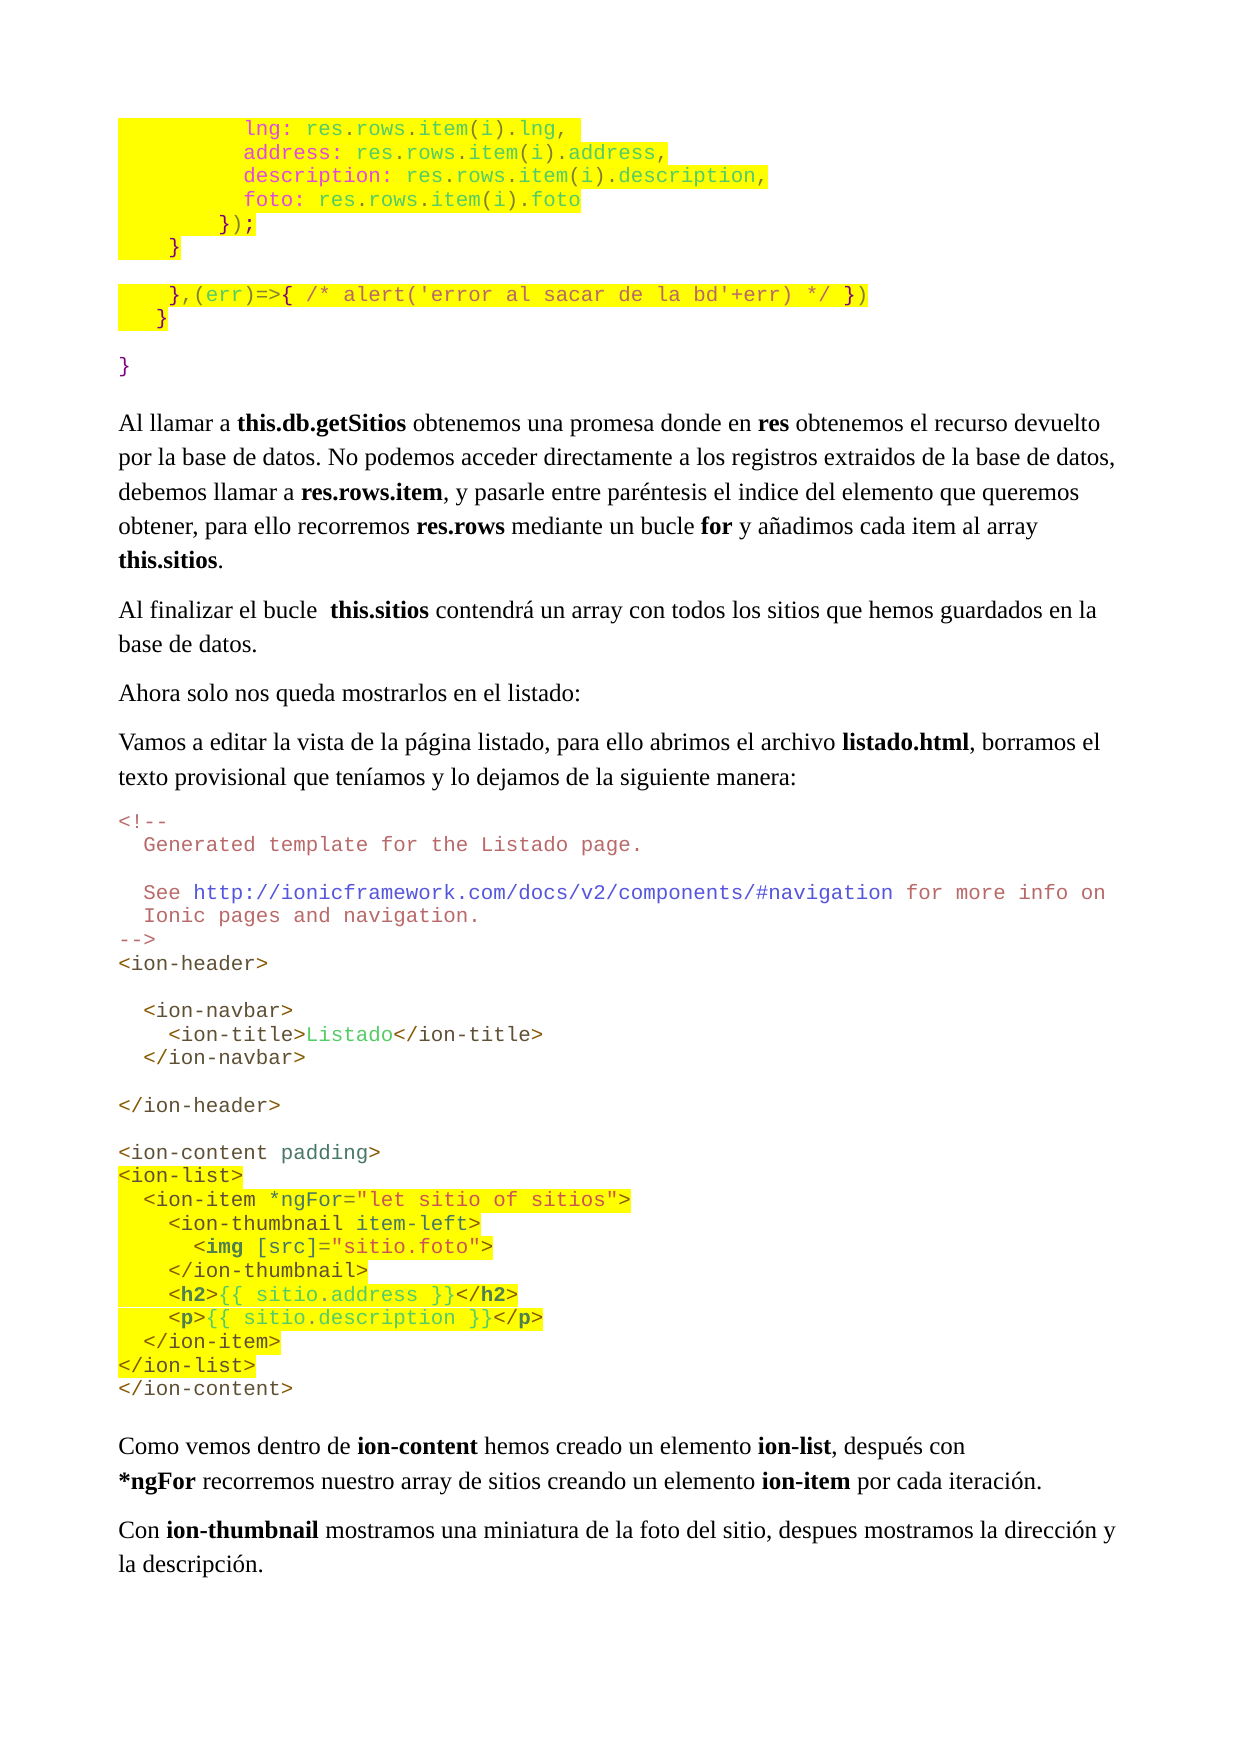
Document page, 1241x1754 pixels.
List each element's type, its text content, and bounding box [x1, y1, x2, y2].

text <p>{{ sitio.description }}</p> [118, 1307, 1122, 1331]
text <ion-list> [118, 1166, 1122, 1189]
text </ion-item> [118, 1331, 1122, 1355]
text Al llamar a this.db.getSitios obtenemos una promesa donde en res obtenemos el recurso devuelto por la base de datos. No podemos acceder directamente a los registros extraidos de la base de datos, debemos llamar a res.rows.item, y pasarle entre paréntesis el indice del elemento que queremos obtener, para ello recorremos res.rows mediante un bucle for y añadimos cada item al array this.sitios. [118, 408, 1122, 574]
text <ion-content padding> [118, 1142, 1122, 1166]
text Ahora solo nos queda mostrarlos en el listado: [118, 678, 1122, 707]
text <img [src]="sitio.foto"> [118, 1236, 1122, 1260]
text Con ion-thumbnail mostramos una miniatura de la foto del sitio, despues mostramos la dirección y la descripción. [118, 1515, 1122, 1578]
text } [118, 236, 1122, 260]
text Vamos a editar la vista de la página listado, para ello abrimos el archivo listado.html, borramos el texto provisional que teníamos y lo dejamos de la siguiente manera: [118, 727, 1122, 791]
text description: res.rows.item(i).description, [118, 165, 1122, 189]
text --> [118, 929, 1122, 953]
text },(err)=>{ /* alert('error al sacar de la bd'+err) */ }) [118, 284, 1122, 307]
text }); [118, 213, 1122, 236]
text address: res.rows.item(i).address, [118, 142, 1122, 165]
text } [118, 307, 1122, 331]
text </ion-list> [118, 1355, 1122, 1378]
text </ion-content> [118, 1378, 1122, 1402]
text </ion-navbar> [118, 1047, 1122, 1071]
text <ion-title>Listado</ion-title> [118, 1024, 1122, 1047]
text } [118, 354, 1122, 378]
text Al finalizar el bucle this.sitios contendrá un array con todos los sitios que hemos guardados en la base de datos. [118, 595, 1122, 658]
text foto: res.rows.item(i).foto [118, 189, 1122, 213]
text <ion-item *ngFor="let sitio of sitios"> [118, 1189, 1122, 1213]
text <ion-navbar> [118, 1000, 1122, 1024]
text Generated template for the Listado page. [118, 834, 1122, 858]
text <!-- [118, 811, 1122, 834]
text See http://ionicframework.com/docs/v2/components/#navigation for more info on [118, 882, 1122, 905]
text </ion-thumbnail> [118, 1260, 1122, 1284]
text lng: res.rows.item(i).lng, [118, 118, 1122, 142]
text Ionic pages and navigation. [118, 905, 1122, 929]
text </ion-header> [118, 1094, 1122, 1118]
text <h2>{{ sitio.address }}</h2> [118, 1284, 1122, 1307]
text Como vemos dentro de ion-content hemos creado un elemento ion-list, después con *ngFor recorremos nuestro array de sitios creando un elemento ion-item por cada iteración. [118, 1431, 1122, 1495]
text <ion-header> [118, 953, 1122, 976]
text <ion-thumbnail item-left> [118, 1213, 1122, 1236]
